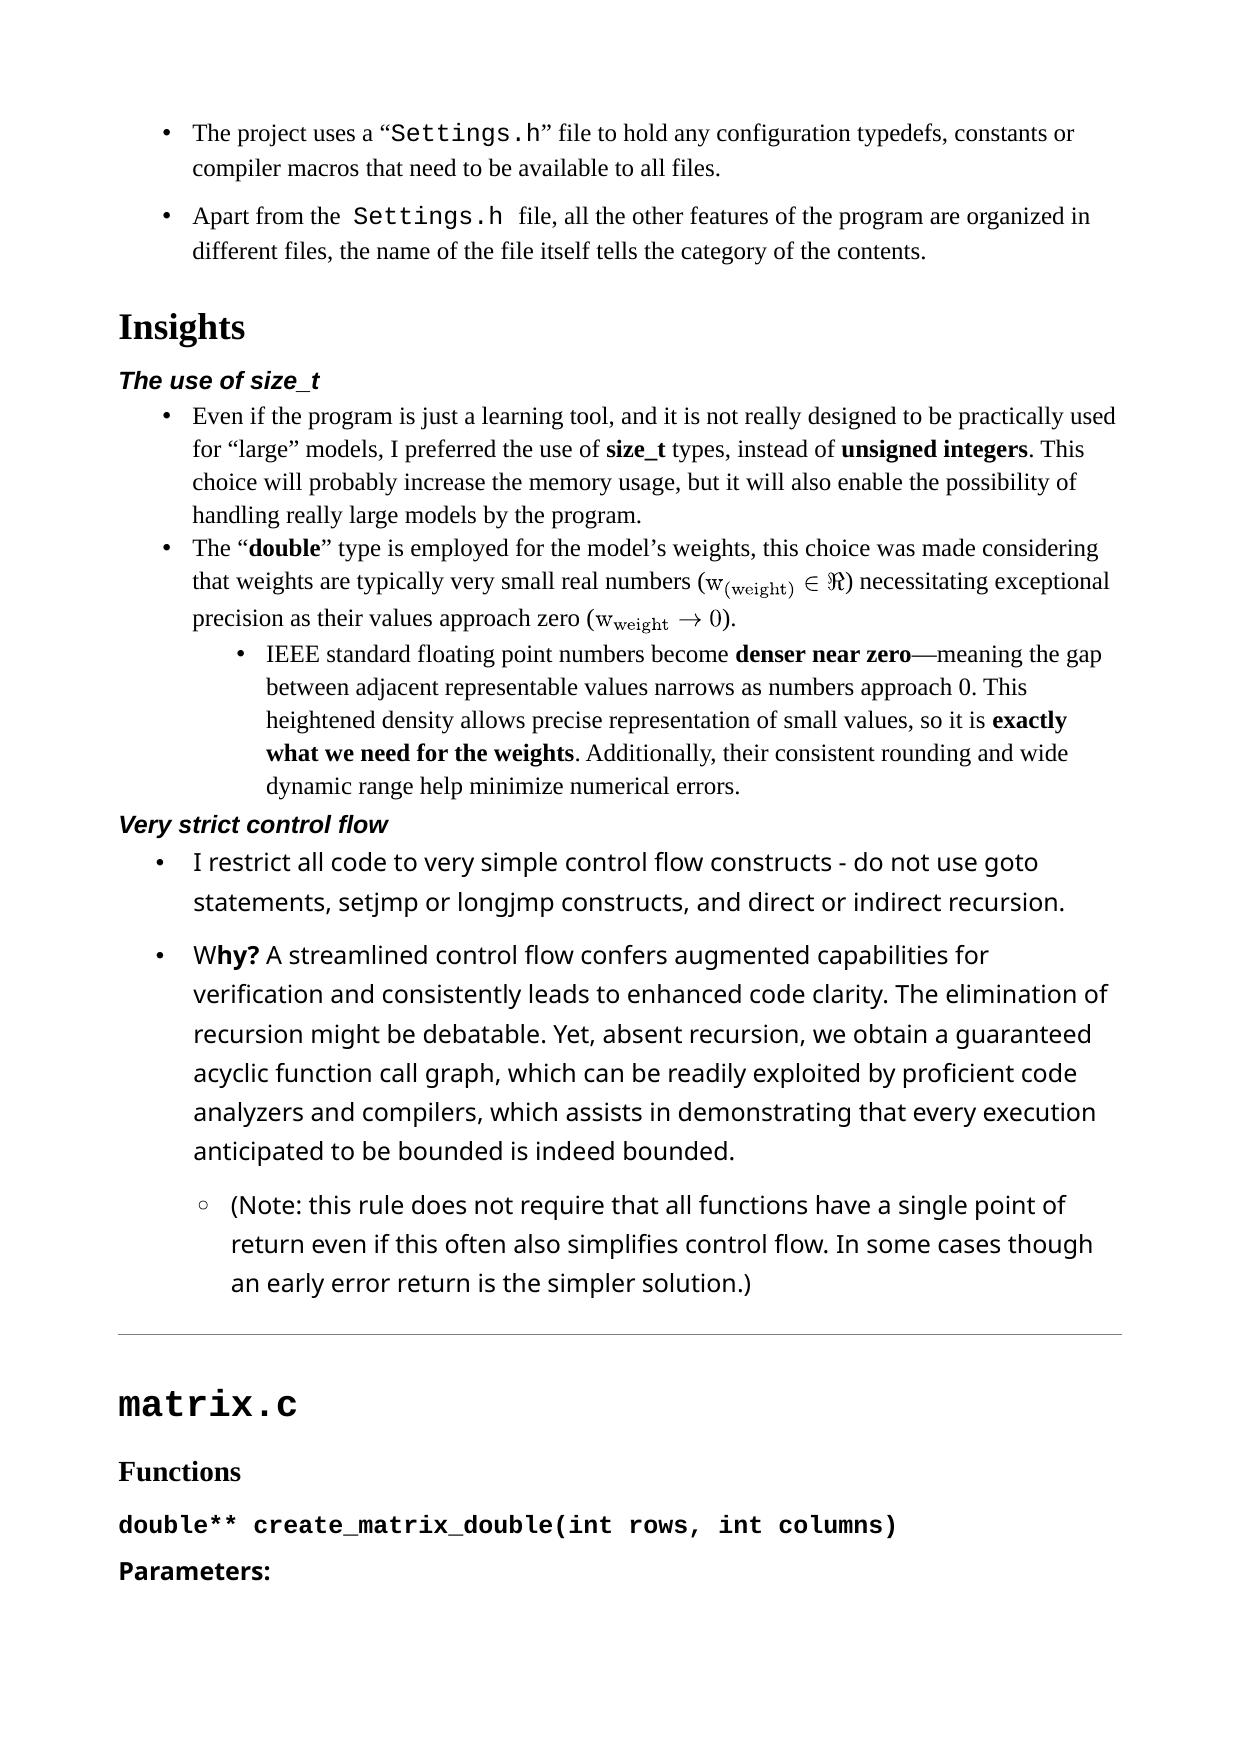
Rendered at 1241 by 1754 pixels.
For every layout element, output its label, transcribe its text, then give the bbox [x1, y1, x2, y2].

list Why? A streamlined control flow confers augmented capabilities for verification and consistently leads to enhanced code clarity. The elimination of recursion might be debatable. Yet, absent recursion, we obtain a guaranteed acyclic function call graph, which can be readily exploited by proficient code analyzers and compilers, which assists in demonstrating that every execution anticipated to be bounded is indeed bounded. [156, 938, 1122, 1168]
subtitle The use of size_t [118, 366, 1122, 395]
list The project uses a “Settings.h” file to hold any configuration typedefs, constants or compiler macros that need to be available to all files. [162, 118, 1122, 182]
list I restrict all code to very simple control flow constructs - do not use goto statements, setjmp or longjmp constructs, and direct or indirect recursion. [156, 845, 1122, 918]
text Parameters: [118, 1554, 1122, 1588]
subtitle Functions [118, 1454, 1122, 1488]
subtitle Very strict control flow [118, 810, 1122, 839]
list The “double” type is employed for the model’s weights, this choice was made considering that weights are typically very small real numbers () necessitating exceptional precision as their values approach zero (). [162, 533, 1122, 634]
list IEEE standard floating point numbers become denser near zero—meaning the gap between adjacent representable values narrows as numbers approach 0. This heightened density allows precise representation of small values, so it is exactly what we need for the weights. Additionally, their consistent rounding and wide dynamic range help minimize numerical errors. [236, 639, 1122, 799]
list Apart from the Settings.h file, all the other features of the program are organized in different files, the name of the file itself tells the category of the contents. [162, 201, 1122, 265]
subtitle double** create_matrix_double(int rows, int columns) [118, 1513, 1122, 1541]
list (Note: this rule does not require that all functions have a single point of return even if this often also simplifies control flow. In some cases though an early error return is the simpler solution.) [193, 1188, 1122, 1300]
subtitle matrix.c [118, 1385, 1122, 1427]
subtitle Insights [118, 304, 1122, 347]
list Even if the program is just a learning tool, and it is not really designed to be practically used for “large” models, I preferred the use of size_t types, instead of unsigned integers. This choice will probably increase the memory usage, but it will also enable the possibility of handling really large models by the program. [162, 401, 1122, 529]
